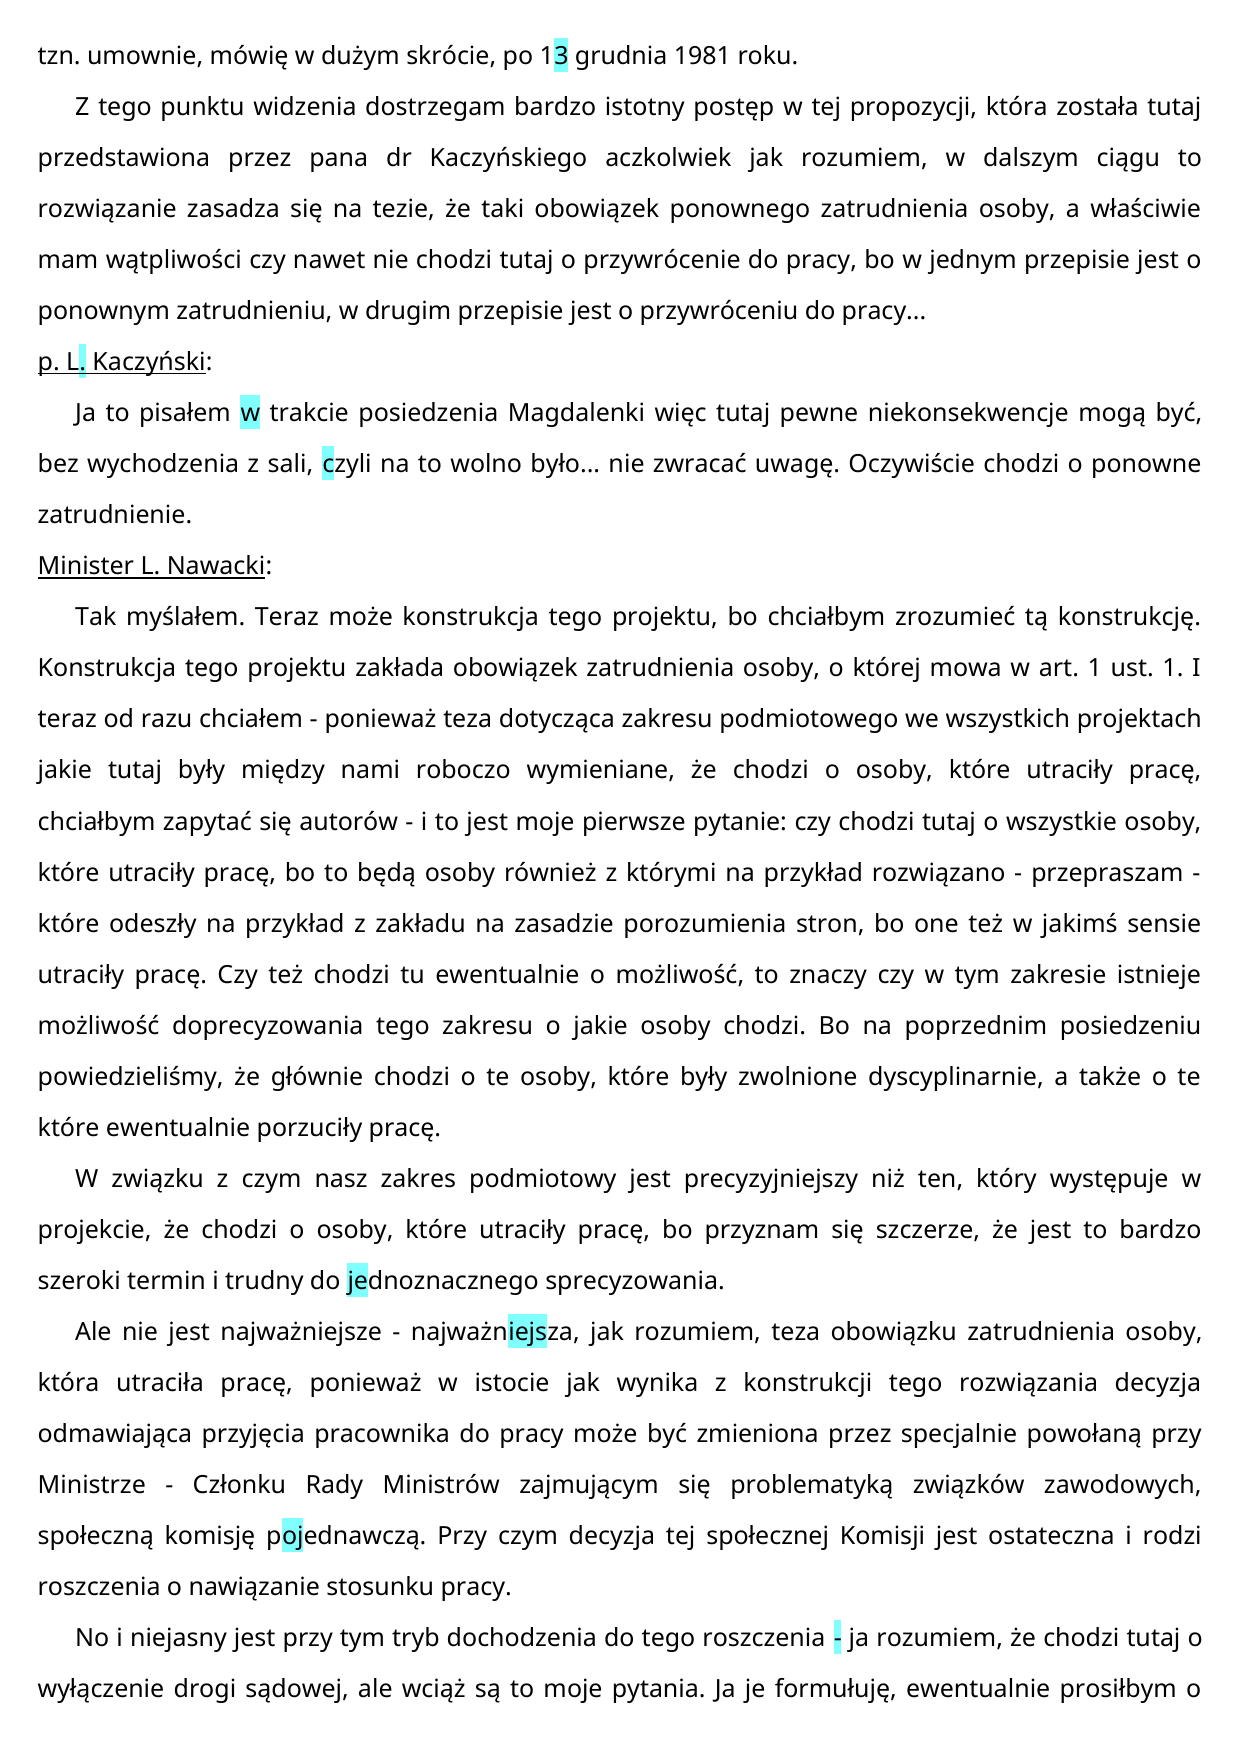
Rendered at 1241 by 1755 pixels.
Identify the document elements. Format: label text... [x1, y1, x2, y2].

text tzn. umownie, mówię w dużym skrócie, po 13 grudnia 1981 roku. [37, 37, 1203, 72]
text Ale nie jest najważniejsze - najważniejsza, jak rozumiem, teza obowiązku zatrudnienia osoby, która utraciła pracę, ponieważ w istocie jak wynika z konstrukcji tego rozwiązania decyzja odmawiająca przyjęcia pracownika do pracy może być zmieniona przez specjalnie powołaną przy Ministrze - Członku Rady Ministrów zajmującym się problematyką związków zawodowych, społeczną komisję pojednawczą. Przy czym decyzja tej społecznej Komisji jest ostateczna i rodzi roszczenia o nawiązanie stosunku pracy. [37, 1313, 1203, 1603]
text Minister L. Nawacki: [37, 548, 1203, 582]
text p. L. Kaczyński: [37, 344, 1203, 378]
text No i niejasny jest przy tym tryb dochodzenia do tego roszczenia - ja rozumiem, że chodzi tutaj o wyłączenie drogi sądowej, ale wciąż są to moje pytania. Ja je formułuję, ewentualnie prosiłbym o [37, 1620, 1203, 1705]
text Z tego punktu widzenia dostrzegam bardzo istotny postęp w tej propozycji, która została tutaj przedstawiona przez pana dr Kaczyńskiego aczkolwiek jak rozumiem, w dalszym ciągu to rozwiązanie zasadza się na tezie, że taki obowiązek ponownego zatrudnienia osoby, a właściwie mam wątpliwości czy nawet nie chodzi tutaj o przywrócenie do pracy, bo w jednym przepisie jest o ponownym zatrudnieniu, w drugim przepisie jest o przywróceniu do pracy... [37, 88, 1203, 327]
text Ja to pisałem w trakcie posiedzenia Magdalenki więc tutaj pewne niekonsekwencje mogą być, bez wychodzenia z sali, czyli na to wolno było... nie zwracać uwagę. Oczywiście chodzi o ponowne zatrudnienie. [37, 395, 1203, 531]
text W związku z czym nasz zakres podmiotowy jest precyzyjniejszy niż ten, który występuje w projekcie, że chodzi o osoby, które utraciły pracę, bo przyznam się szczerze, że jest to bardzo szeroki termin i trudny do jednoznacznego sprecyzowania. [37, 1160, 1203, 1297]
text Tak myślałem. Teraz może konstrukcja tego projektu, bo chciałbym zrozumieć tą konstrukcję. Konstrukcja tego projektu zakłada obowiązek zatrudnienia osoby, o której mowa w art. 1 ust. 1. I teraz od razu chciałem - ponieważ teza dotycząca zakresu podmiotowego we wszystkich projektach jakie tutaj były między nami roboczo wymieniane, że chodzi o osoby, które utraciły pracę, chciałbym zapytać się autorów - i to jest moje pierwsze pytanie: czy chodzi tutaj o wszystkie osoby, które utraciły pracę, bo to będą osoby również z którymi na przykład rozwiązano - przepraszam - które odeszły na przykład z zakładu na zasadzie porozumienia stron, bo one też w jakimś sensie utraciły pracę. Czy też chodzi tu ewentualnie o możliwość, to znaczy czy w tym zakresie istnieje możliwość doprecyzowania tego zakresu o jakie osoby chodzi. Bo na poprzednim posiedzeniu powiedzieliśmy, że głównie chodzi o te osoby, które były zwolnione dyscyplinarnie, a także o te które ewentualnie porzuciły pracę. [37, 599, 1203, 1143]
